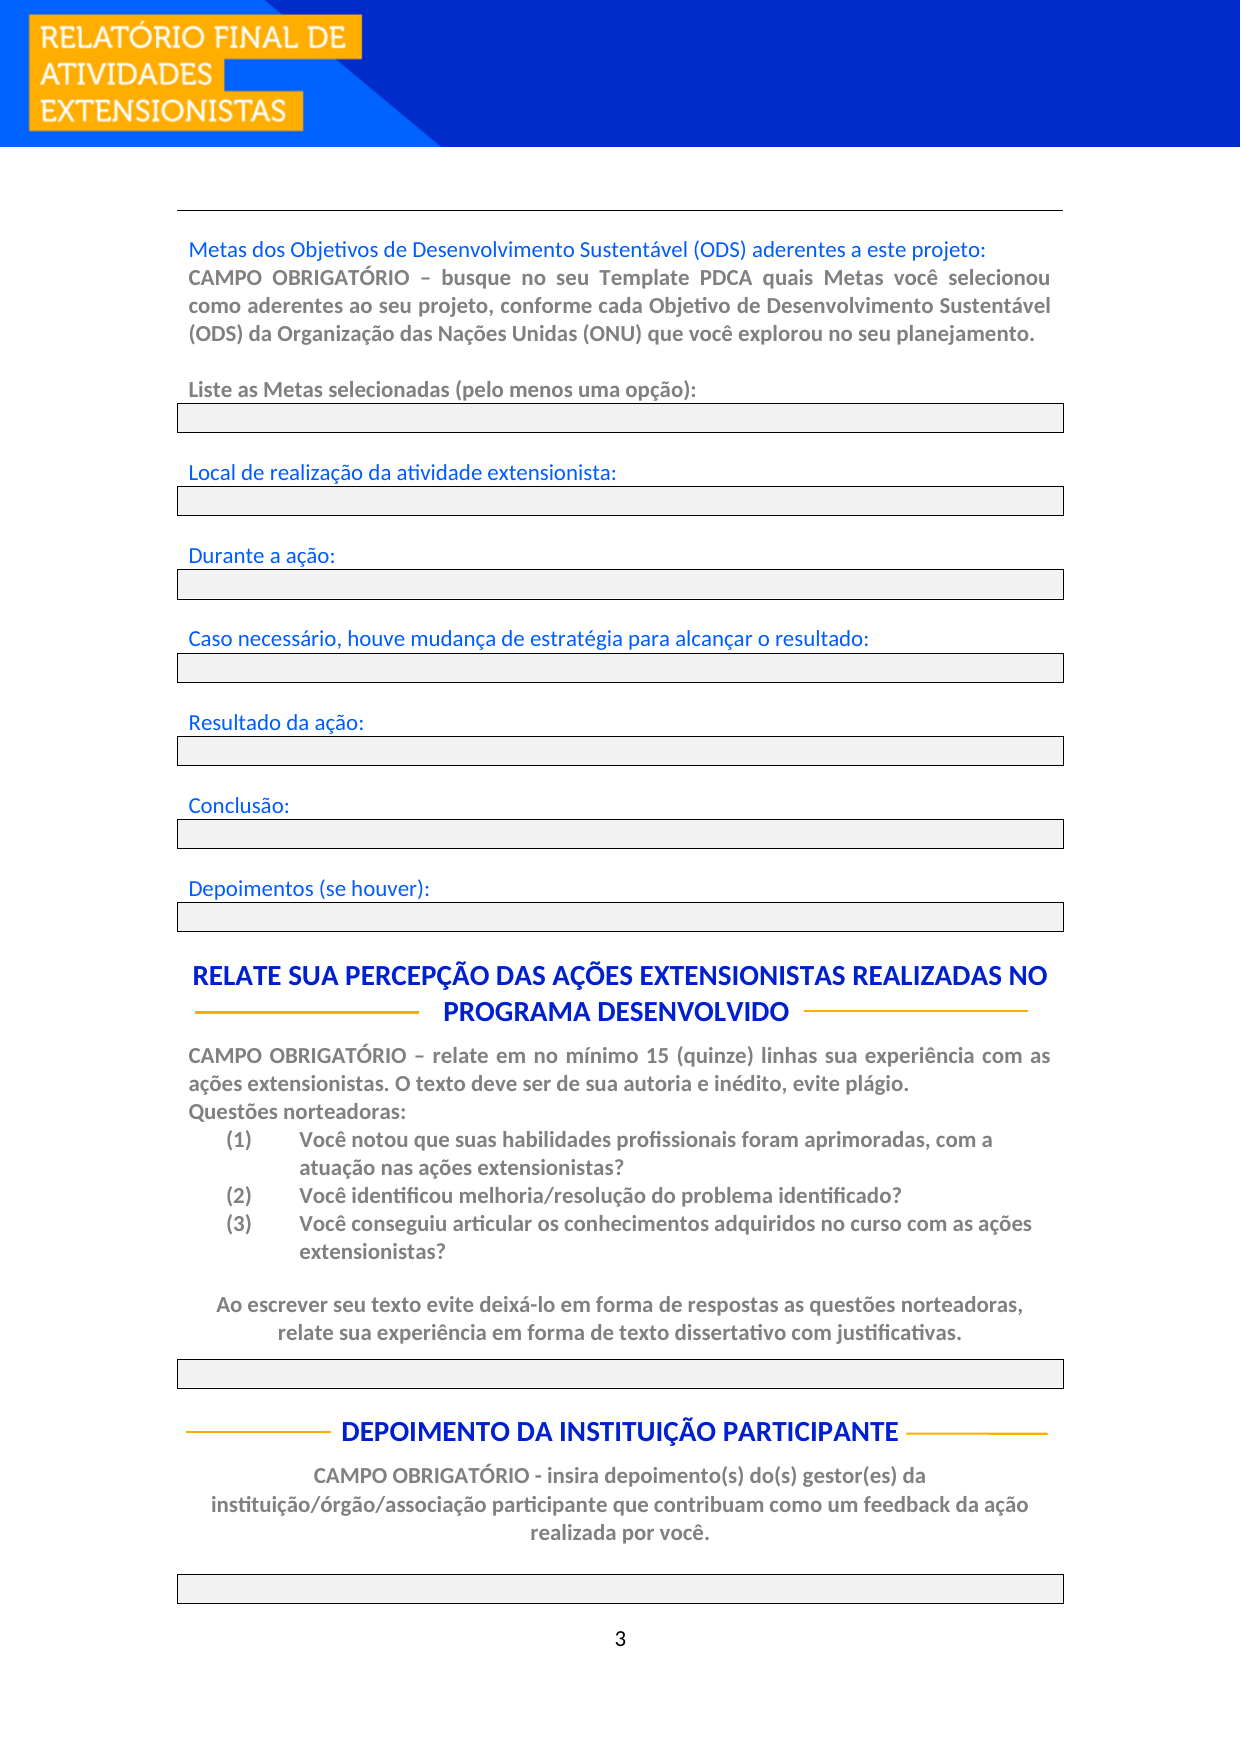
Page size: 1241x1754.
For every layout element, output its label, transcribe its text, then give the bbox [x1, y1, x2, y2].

table_cell RELATE SUA PERCEPÇÃO DAS AÇÕES EXTENSIONISTAS REALIZADAS NO PROGRAMA DESENVOLVIDO: CAMPO OBRIGATÓRIO – relate em no mínimo 15 (quinze) linhas sua experiência com as ações extensionistas. O texto deve ser de sua autoria e inédito, evite plágio. Questões norteadoras: Você notou que suas habilidades profissionais foram aprimoradas, com a atuação nas ações extensionistas? Você identificou melhoria/resolução do problema identificado? Você conseguiu articular os conhecimentos adquiridos no curso com as ações extensionistas? Ao escrever seu texto evite deixá-lo em forma de respostas as questões norteadoras, relate sua experiência em forma de texto dissertativo com justificativas. [177, 932, 1063, 1358]
picture [0, 0, 1240, 147]
table_cell [178, 1360, 1063, 1387]
table_cell Caso necessário, houve mudança de estratégia para alcançar o resultado: [177, 600, 1063, 652]
table_cell [178, 404, 1063, 432]
table_cell [178, 570, 1063, 598]
table_cell Conclusão: [177, 766, 1063, 819]
table_cell [178, 487, 1063, 515]
table_cell Local de realização da atividade extensionista: [177, 433, 1063, 486]
table_cell [178, 903, 1063, 931]
table_cell [178, 820, 1063, 848]
table_cell [178, 654, 1063, 682]
table_cell DEPOIMENTO DA INSTITUIÇÃO PARTICIPANTE CAMPO OBRIGATÓRIO - insira depoimento(s) do(s) gestor(es) da instituição/órgão/associação participante que contribuam como um feedback da ação realizada por você. [177, 1389, 1063, 1574]
table_cell Resultado da ação: [177, 683, 1063, 736]
table_cell Depoimentos (se houver): [177, 849, 1063, 902]
table_cell [178, 737, 1063, 765]
table_cell Durante a ação: [177, 516, 1063, 569]
table_cell [178, 1575, 1063, 1603]
table_cell Metas dos Objetivos de Desenvolvimento Sustentável (ODS) aderentes a este projeto: CAMPO OBRIGATÓRIO – busque no seu Template PDCA quais Metas você selecionou como aderentes ao seu projeto, conforme cada Objetivo de Desenvolvimento Sustentável (ODS) da Organização das Nações Unidas (ONU) que você explorou no seu planejamento. Liste as Metas selecionadas (pelo menos uma opção): [177, 211, 1063, 403]
